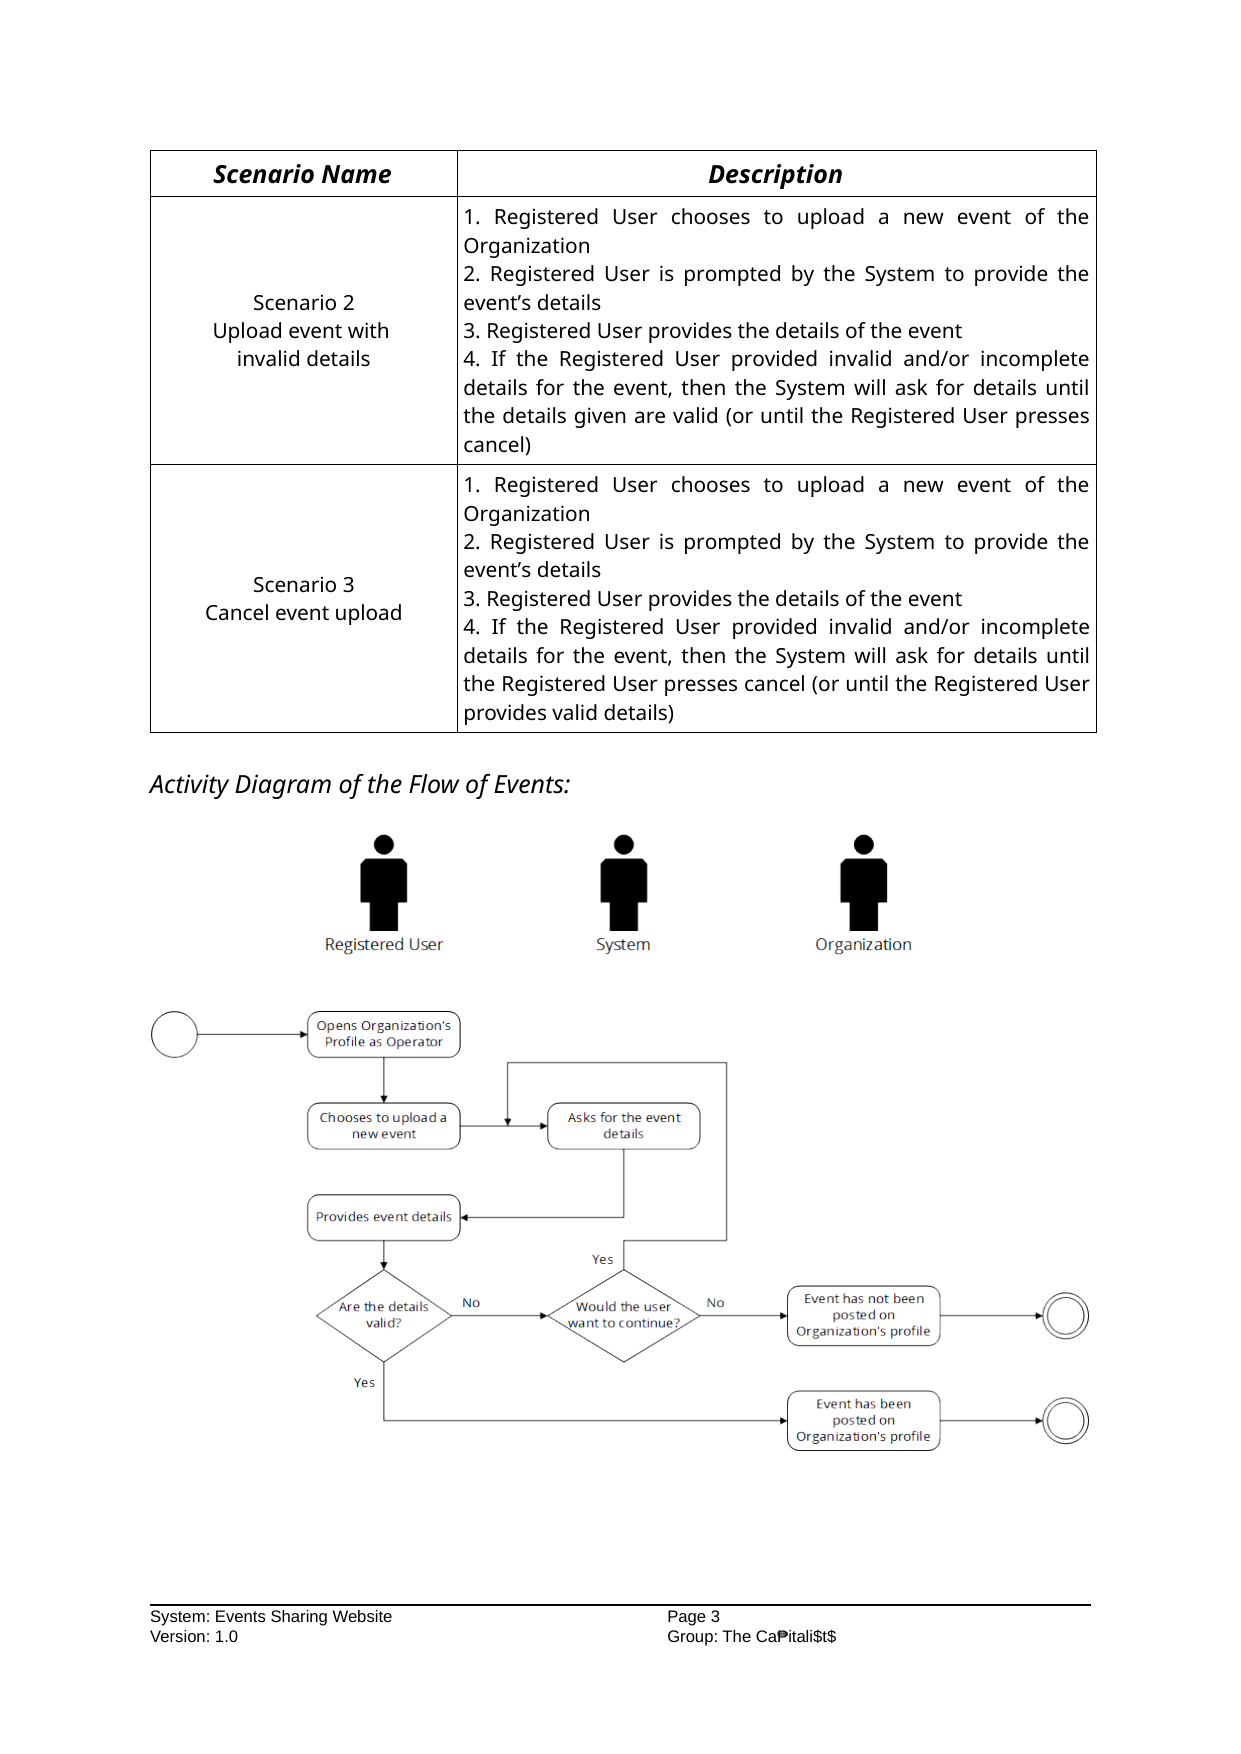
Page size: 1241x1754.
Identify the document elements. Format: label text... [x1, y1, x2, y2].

table_header Description [458, 151, 1096, 196]
table_cell Scenario 3 Cancel event upload [151, 465, 457, 732]
text Activity Diagram of the Flow of Events: [150, 766, 1091, 801]
table_header Scenario Name [151, 151, 457, 196]
table_cell 1. Registered User chooses to upload a new event of the Organization 2. Registered User is prompted by the System to provide the event’s details 3. Registered User provides the details of the event 4. If the Registered User provided invalid and/or incomplete details for the event, then the System will ask for details until the details given are valid (or until the Registered User presses cancel) [458, 197, 1096, 464]
table_cell 1. Registered User chooses to upload a new event of the Organization 2. Registered User is prompted by the System to provide the event’s details 3. Registered User provides the details of the event 4. If the Registered User provided invalid and/or incomplete details for the event, then the System will ask for details until the Registered User presses cancel (or until the Registered User provides valid details) [458, 465, 1096, 732]
table_cell Scenario 2 Upload event with invalid details [151, 197, 457, 464]
